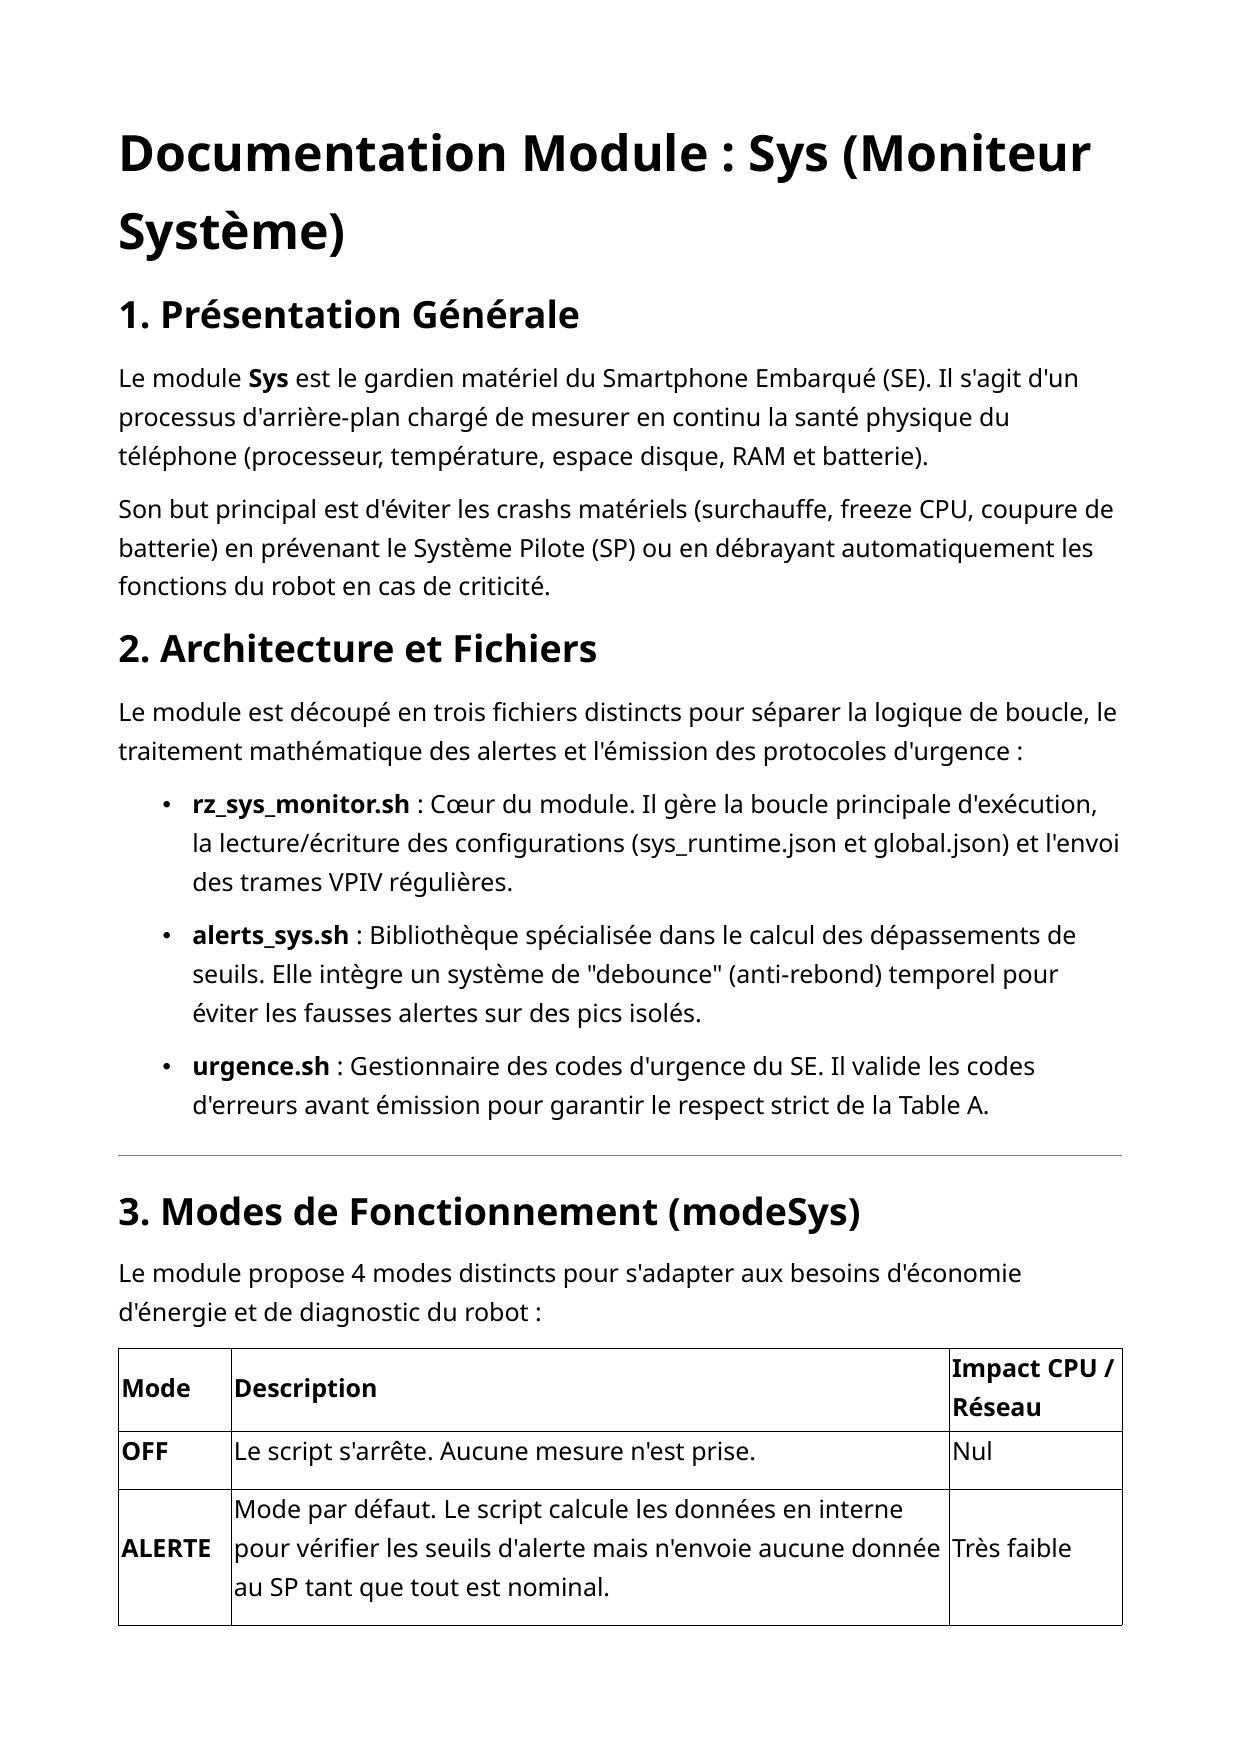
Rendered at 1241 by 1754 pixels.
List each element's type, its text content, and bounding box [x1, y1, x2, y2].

text Le module est découpé en trois fichiers distincts pour séparer la logique de boucle, le traitement mathématique des alertes et l'émission des protocoles d'urgence : [118, 695, 1122, 768]
list rz_sys_monitor.sh : Cœur du module. Il gère la boucle principale d'exécution, la lecture/écriture des configurations (sys_runtime.json et global.json) et l'envoi des trames VPIV régulières. [162, 787, 1122, 899]
subtitle 1. Présentation Générale [118, 288, 1122, 339]
table_header Description [232, 1349, 949, 1431]
text Le module Sys est le gardien matériel du Smartphone Embarqué (SE). Il s'agit d'un processus d'arrière-plan chargé de mesurer en continu la santé physique du téléphone (processeur, température, espace disque, RAM et batterie). [118, 361, 1122, 472]
text Son but principal est d'éviter les crashs matériels (surchauffe, freeze CPU, coupure de batterie) en prévenant le Système Pilote (SP) ou en débrayant automatiquement les fonctions du robot en cas de criticité. [118, 491, 1122, 603]
text Le module propose 4 modes distincts pour s'adapter aux besoins d'économie d'énergie et de diagnostic du robot : [118, 1256, 1122, 1328]
table_cell ALERTE [119, 1490, 231, 1625]
table_cell Mode par défaut. Le script calcule les données en interne pour vérifier les seuils d'alerte mais n'envoie aucune donnée au SP tant que tout est nominal. [232, 1490, 949, 1625]
table_cell OFF [119, 1432, 231, 1489]
table_cell Le script s'arrête. Aucune mesure n'est prise. [232, 1432, 949, 1489]
table_header Impact CPU / Réseau [950, 1349, 1122, 1431]
table_header Mode [119, 1349, 231, 1431]
table_cell Très faible [950, 1490, 1122, 1625]
list urgence.sh : Gestionnaire des codes d'urgence du SE. Il valide les codes d'erreurs avant émission pour garantir le respect strict de la Table A. [162, 1049, 1122, 1122]
subtitle 2. Architecture et Fichiers [118, 622, 1122, 673]
table_cell Nul [950, 1432, 1122, 1489]
subtitle Documentation Module : Sys (Moniteur Système) [118, 118, 1122, 264]
subtitle 3. Modes de Fonctionnement (modeSys) [118, 1185, 1122, 1236]
list alerts_sys.sh : Bibliothèque spécialisée dans le calcul des dépassements de seuils. Elle intègre un système de "debounce" (anti-rebond) temporel pour éviter les fausses alertes sur des pics isolés. [162, 918, 1122, 1029]
